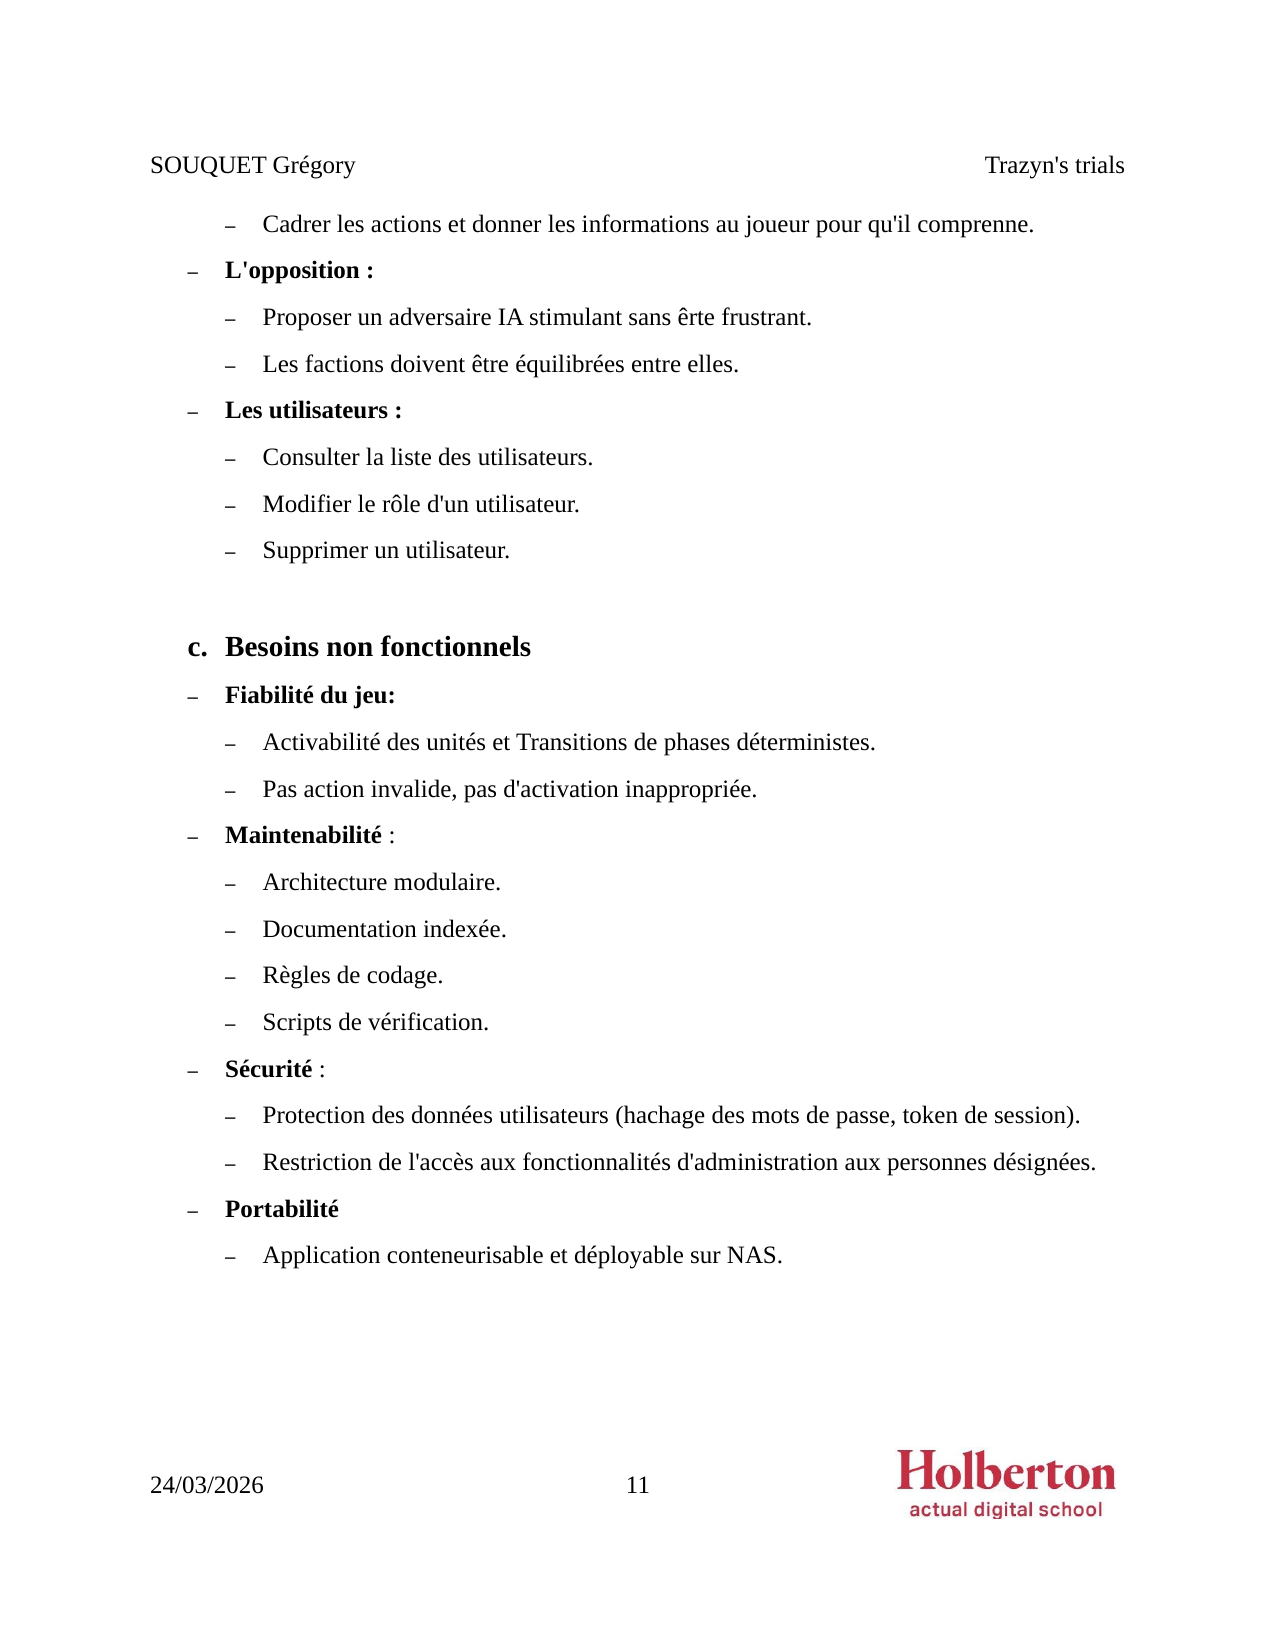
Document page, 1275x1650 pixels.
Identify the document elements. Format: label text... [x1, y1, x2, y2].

list Sécurité : [187, 1054, 1125, 1082]
list Besoins non fonctionnels [187, 629, 1125, 662]
list Supprimer un utilisateur. [225, 536, 1125, 564]
list Pas action invalide, pas d'activation inappropriée. [225, 774, 1125, 802]
list Règles de codage. [225, 960, 1125, 989]
list Cadrer les actions et donner les informations au joueur pour qu'il comprenne. [225, 209, 1125, 238]
list Portabilité [187, 1194, 1125, 1222]
list Consulter la liste des utilisateurs. [225, 442, 1125, 471]
list Application conteneurisable et déployable sur NAS. [225, 1240, 1125, 1269]
list Restriction de l'accès aux fonctionnalités d'administration aux personnes désignées. [225, 1147, 1125, 1176]
list Fiabilité du jeu: [187, 680, 1125, 709]
list Modifier le rôle d'un utilisateur. [225, 489, 1125, 518]
picture [886, 1447, 1117, 1519]
list Les utilisateurs : [187, 396, 1125, 424]
list Protection des données utilisateurs (hachage des mots de passe, token de session). [225, 1100, 1125, 1129]
list Les factions doivent être équilibrées entre elles. [225, 349, 1125, 378]
list Documentation indexée. [225, 914, 1125, 942]
list Architecture modulaire. [225, 867, 1125, 896]
list Activabilité des unités et Transitions de phases déterministes. [225, 727, 1125, 756]
list Scripts de vérification. [225, 1007, 1125, 1036]
list Maintenabilité : [187, 820, 1125, 849]
list Proposer un adversaire IA stimulant sans êrte frustrant. [225, 302, 1125, 331]
list L'opposition : [187, 256, 1125, 284]
